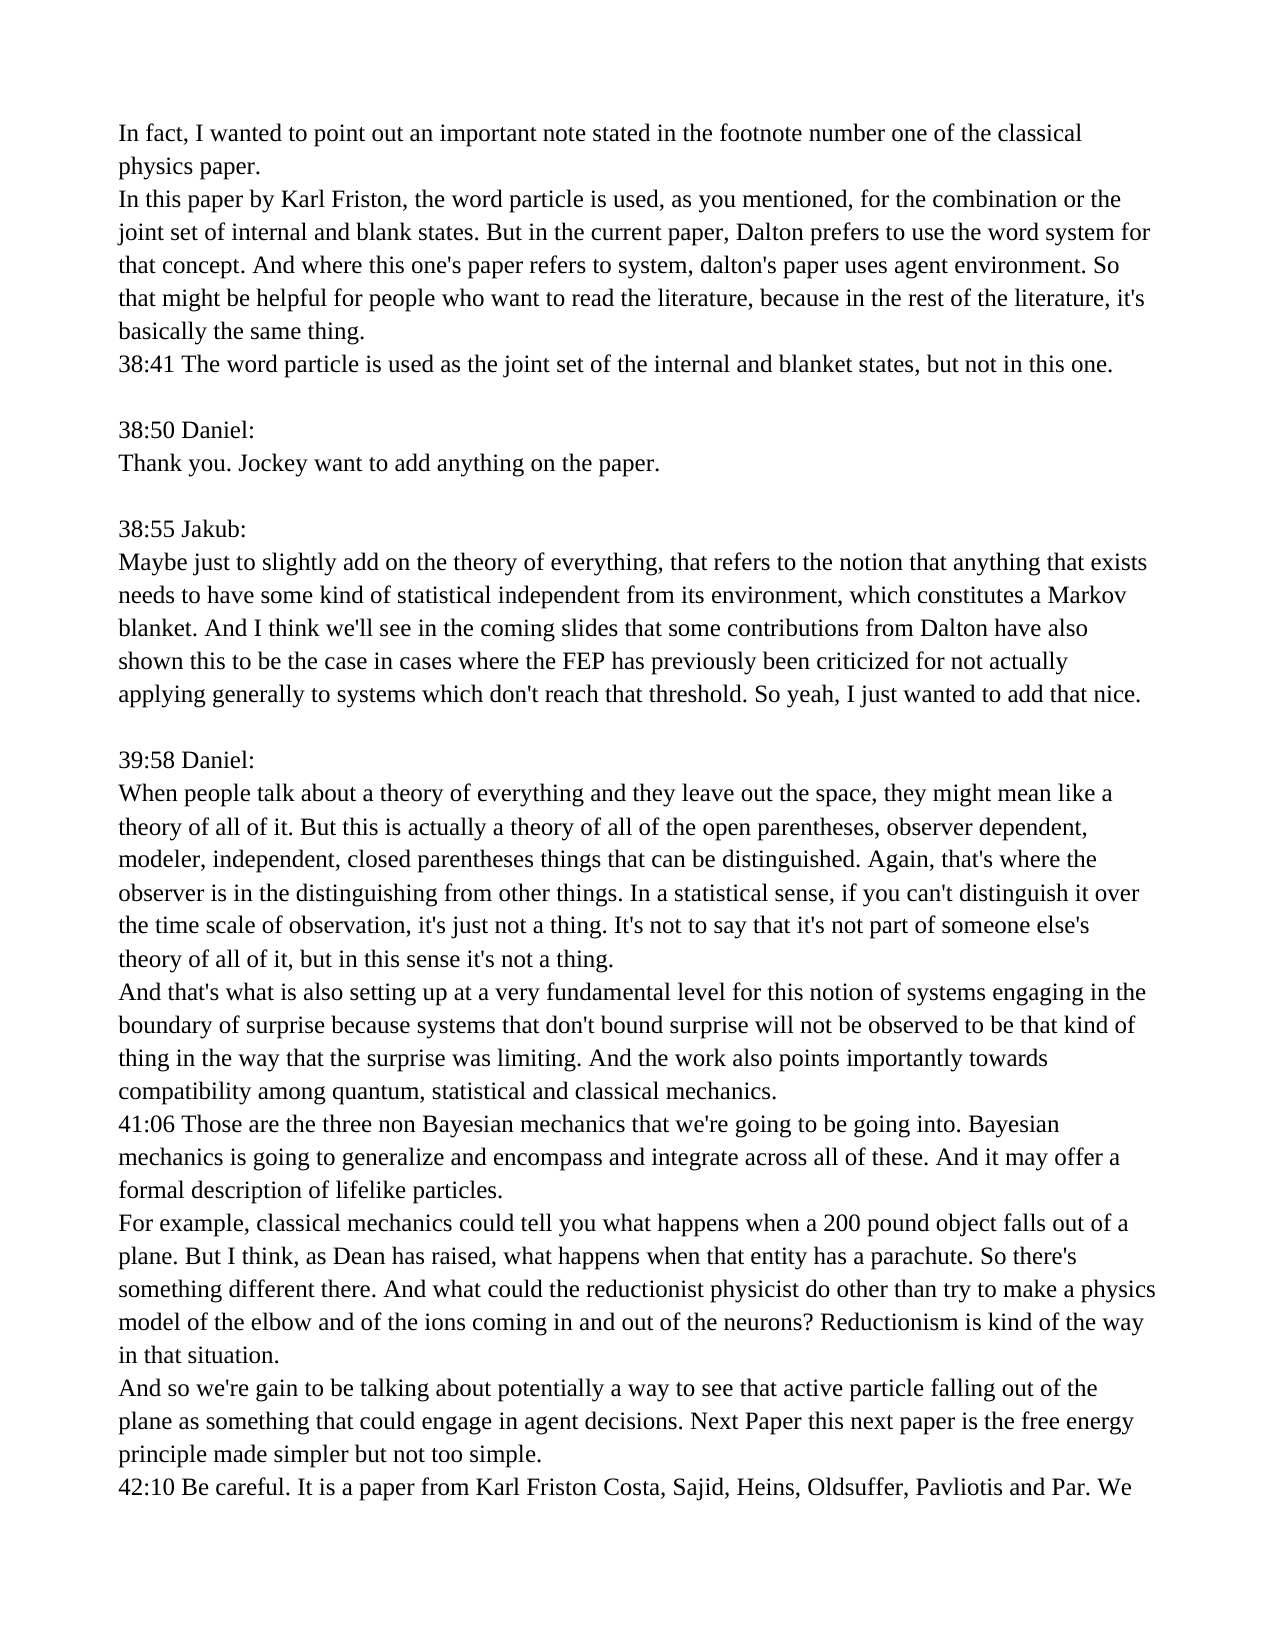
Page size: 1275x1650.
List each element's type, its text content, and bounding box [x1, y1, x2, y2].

text For example, classical mechanics could tell you what happens when a 200 pound object falls out of a plane. But I think, as Dean has raised, what happens when that entity has a parachute. So there's something different there. And what could the reductionist physicist do other than try to make a physics model of the elbow and of the ions coming in and out of the neurons? Reductionism is kind of the way in that situation. [118, 1208, 1157, 1369]
text And so we're gain to be talking about potentially a way to see that active particle falling out of the plane as something that could engage in agent decisions. Next Paper this next paper is the free energy principle made simpler but not too simple. [118, 1373, 1157, 1468]
text 38:55 Jakub: [118, 514, 1157, 543]
text And that's what is also setting up at a very fundamental level for this notion of systems engaging in the boundary of surprise because systems that don't bound surprise will not be observed to be that kind of thing in the way that the surprise was limiting. And the work also points importantly towards compatibility among quantum, statistical and classical mechanics. [118, 977, 1157, 1104]
text Thank you. Jockey want to add anything on the paper. [118, 448, 1157, 477]
text 39:58 Daniel: [118, 746, 1157, 774]
text In this paper by Karl Friston, the word particle is used, as you mentioned, for the combination or the joint set of internal and blank states. But in the current paper, Dalton prefers to use the word system for that concept. And where this one's paper refers to system, dalton's paper uses agent environment. So that might be helpful for people who want to read the literature, because in the rest of the literature, it's basically the same thing. [118, 184, 1157, 345]
text Maybe just to slightly add on the theory of everything, that refers to the notion that anything that exists needs to have some kind of statistical independent from its environment, which constitutes a Markov blanket. And I think we'll see in the coming slides that some contributions from Dalton have also shown this to be the case in cases where the FEP has previously been criticized for not actually applying generally to systems which don't reach that threshold. So yeah, I just wanted to add that nice. [118, 547, 1157, 708]
text In fact, I wanted to point out an important note stated in the footnote number one of the classical physics paper. [118, 118, 1157, 180]
text 41:06 Those are the three non Bayesian mechanics that we're going to be going into. Bayesian mechanics is going to generalize and encompass and integrate across all of these. And it may offer a formal description of lifelike particles. [118, 1109, 1157, 1203]
text 38:41 The word particle is used as the joint set of the internal and blanket states, but not in this one. [118, 349, 1157, 378]
text When people talk about a theory of everything and they leave out the space, they might mean like a theory of all of it. But this is actually a theory of all of the open parentheses, observer dependent, modeler, independent, closed parentheses things that can be distinguished. Again, that's where the observer is in the distinguishing from other things. In a statistical sense, if you can't distinguish it over the time scale of observation, it's just not a thing. It's not to say that it's not part of someone else's theory of all of it, but in this sense it's not a thing. [118, 778, 1157, 972]
text 42:10 Be careful. It is a paper from Karl Friston Costa, Sajid, Heins, Oldsuffer, Pavliotis and Par. We [118, 1472, 1157, 1501]
text 38:50 Daniel: [118, 415, 1157, 444]
